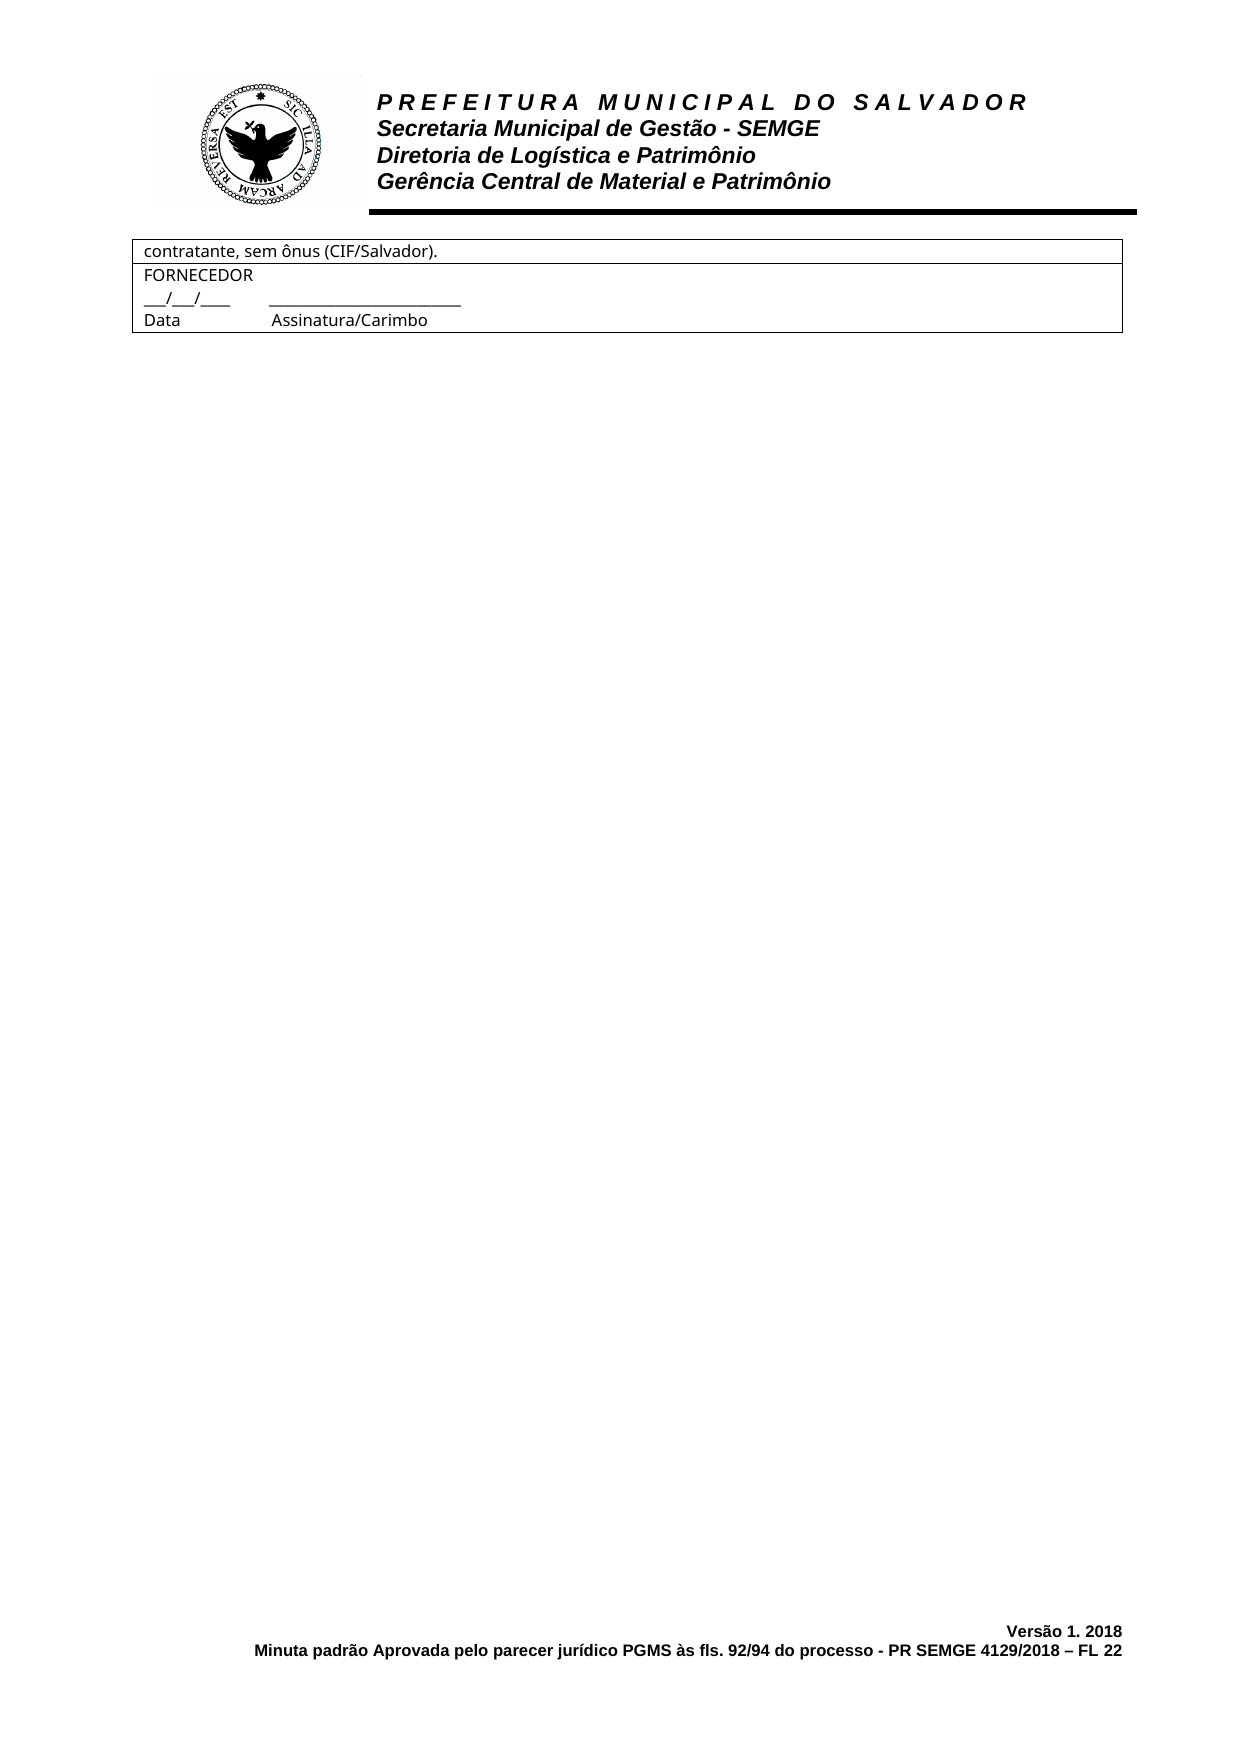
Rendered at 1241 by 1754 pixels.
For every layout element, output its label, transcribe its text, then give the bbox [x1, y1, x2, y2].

table_cell contratante, sem ônus (CIF/Salvador). [133, 240, 1122, 262]
table_cell FORNECEDOR ___/___/____ __________________________ Data Assinatura/Carimbo [133, 264, 1122, 332]
picture [155, 75, 362, 209]
